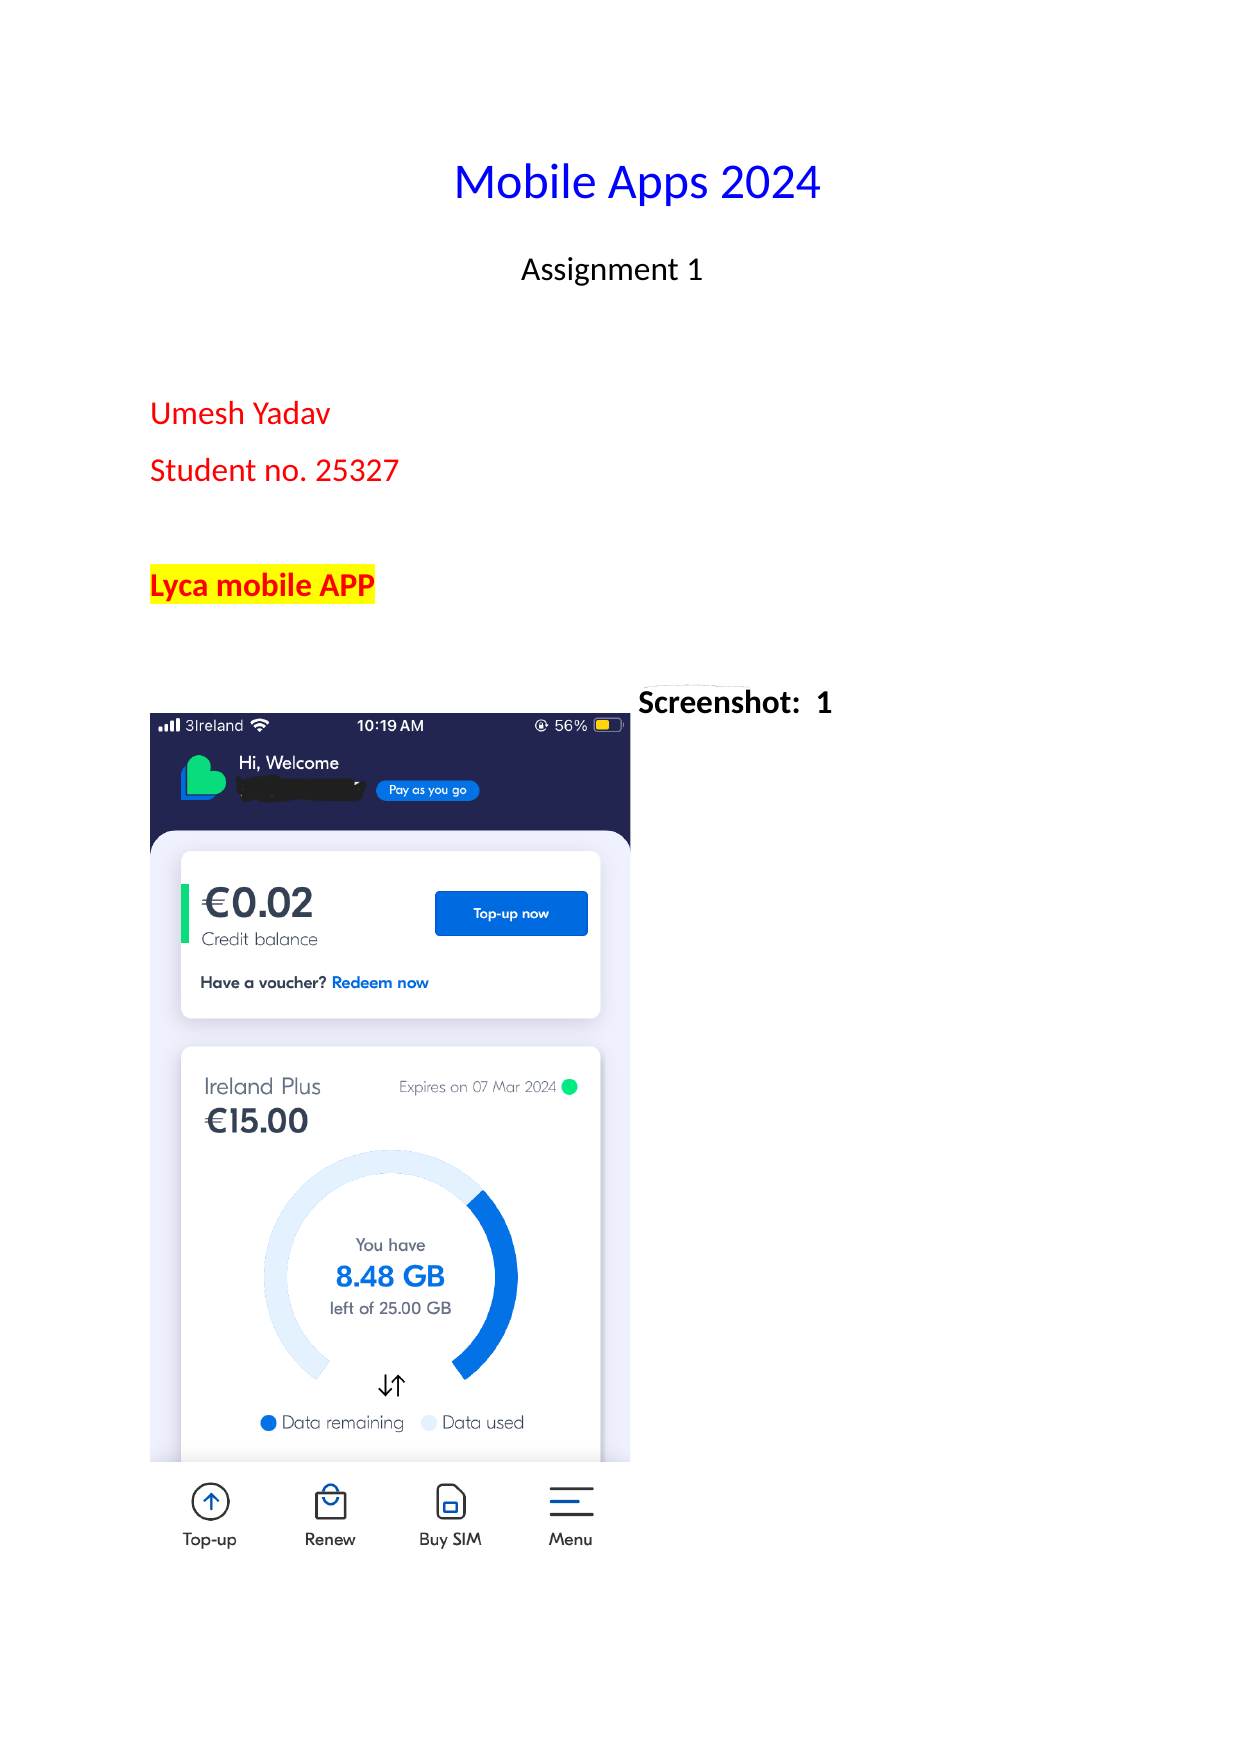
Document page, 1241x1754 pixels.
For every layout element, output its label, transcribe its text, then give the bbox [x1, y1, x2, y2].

text Mobile Apps 2024 [453, 150, 1090, 211]
text Student no. 25327 [150, 449, 1090, 490]
text Screenshot: 1 [150, 681, 1090, 1568]
text Lyca mobile APP [150, 564, 1090, 604]
text Umesh Yadav [150, 392, 1090, 432]
text Assignment 1 [453, 248, 1090, 289]
